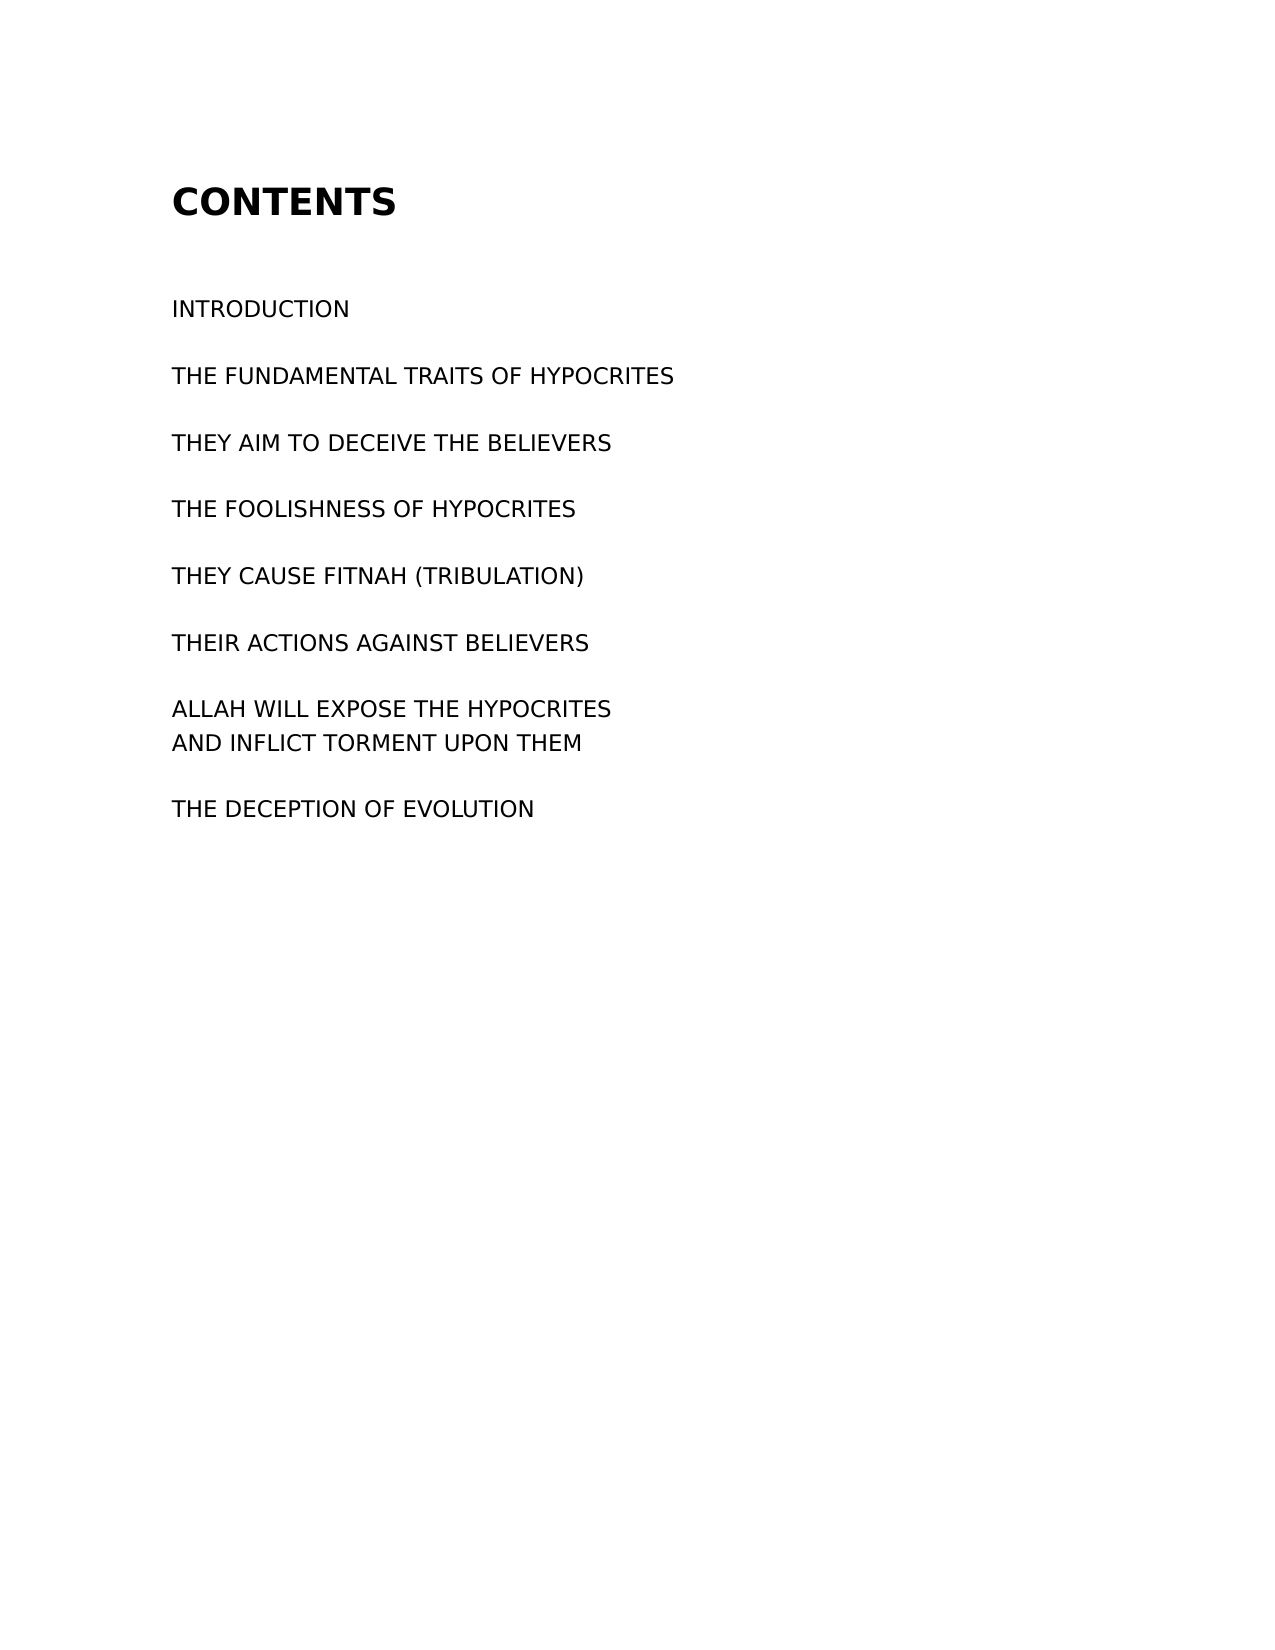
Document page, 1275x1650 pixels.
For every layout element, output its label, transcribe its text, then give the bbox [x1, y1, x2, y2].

text AND INFLICT TORMENT UPON THEM [112, 724, 1145, 758]
text CONTENTS [112, 181, 1145, 224]
text THE FOOLISHNESS OF HYPOCRITES [112, 491, 1145, 524]
text THEY AIM TO DECEIVE THE BELIEVERS [112, 424, 1145, 458]
text THE DECEPTION OF EVOLUTION [112, 791, 1145, 824]
text THE FUNDAMENTAL TRAITS OF HYPOCRITES [112, 358, 1145, 391]
text INTRODUCTION [112, 291, 1145, 324]
text THEIR ACTIONS AGAINST BELIEVERS [112, 624, 1145, 658]
text ALLAH WILL EXPOSE THE HYPOCRITES [112, 691, 1145, 724]
text THEY CAUSE FITNAH (TRIBULATION) [112, 558, 1145, 591]
